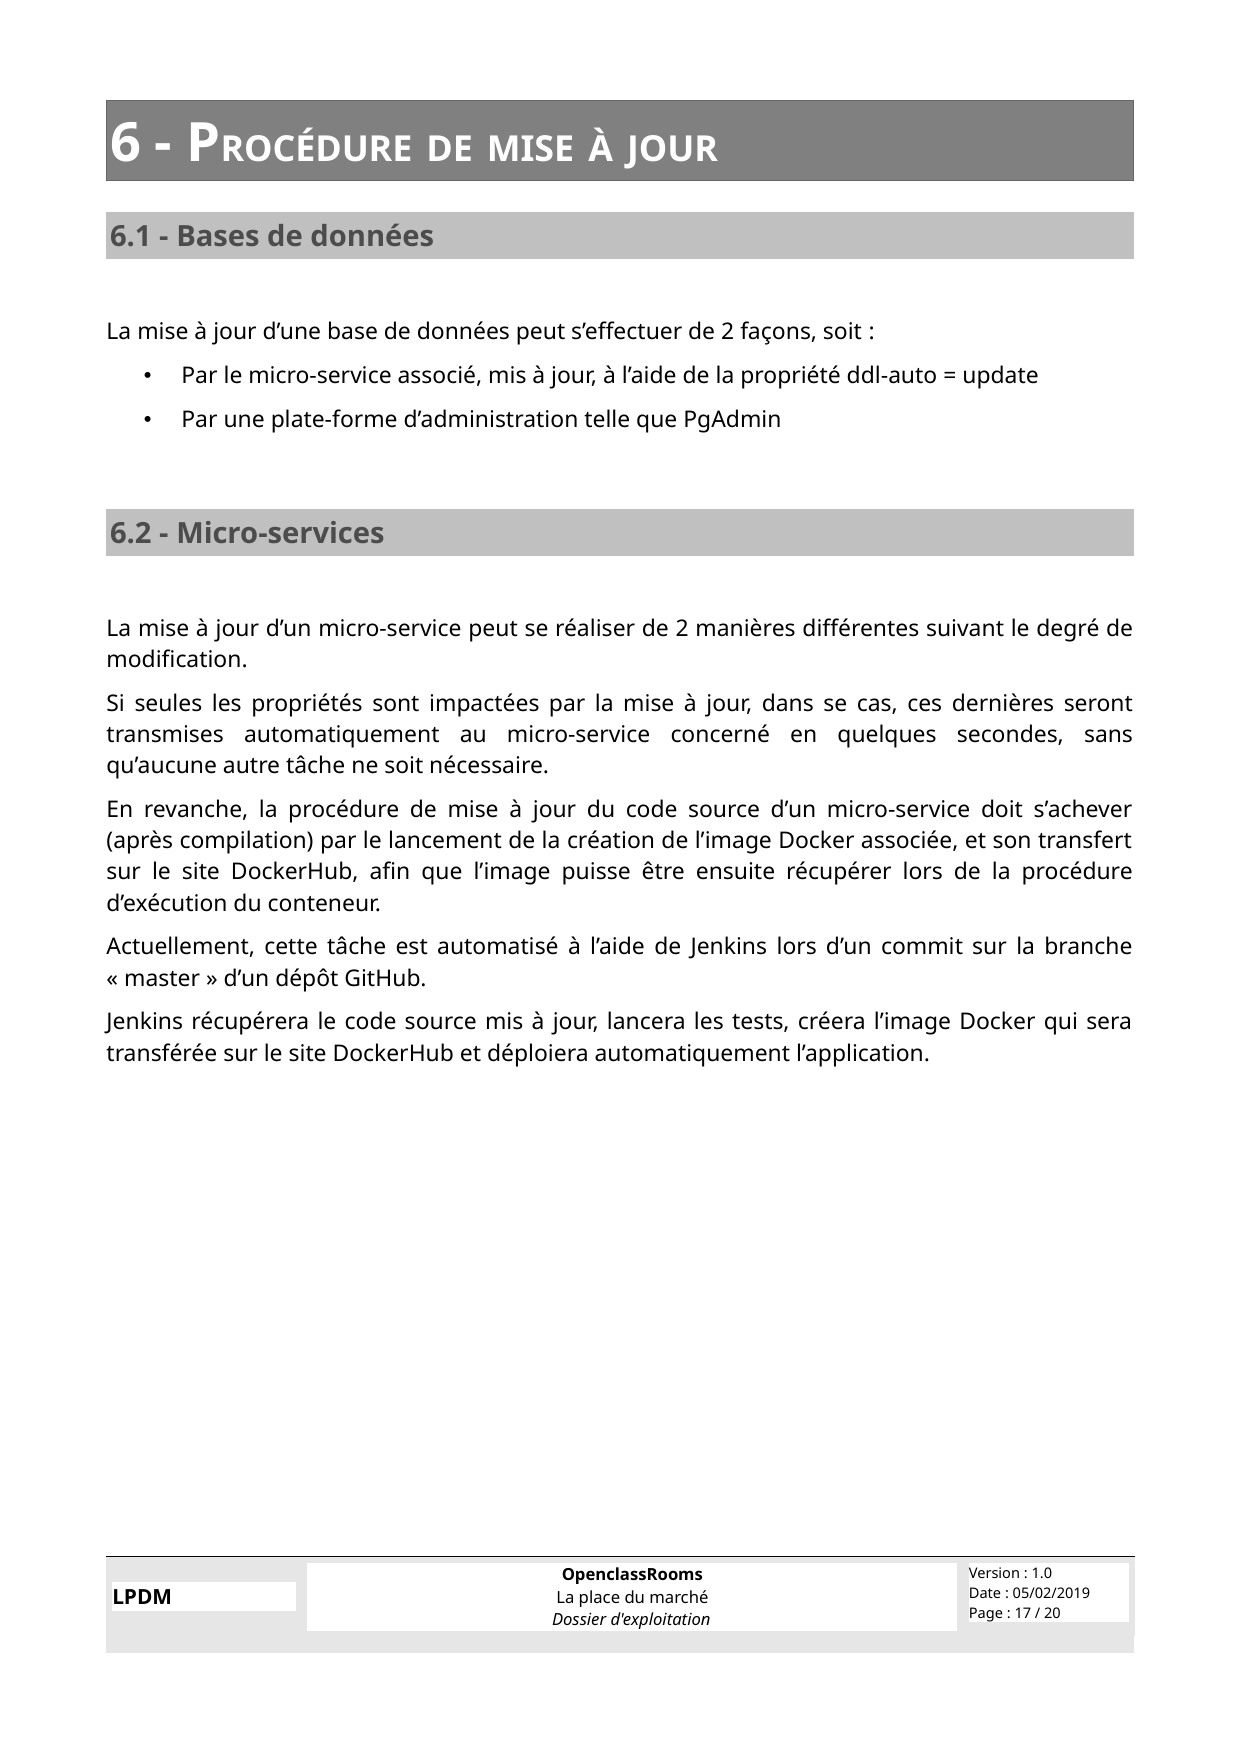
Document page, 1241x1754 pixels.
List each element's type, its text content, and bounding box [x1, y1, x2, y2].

list Par une plate-forme d’administration telle que PgAdmin [144, 402, 1134, 434]
list Par le micro-service associé, mis à jour, à l’aide de la propriété ddl-auto = update [144, 359, 1134, 390]
text La mise à jour d’une base de données peut s’effectuer de 2 façons, soit : [106, 315, 1134, 346]
subtitle Procédure de mise à jour [107, 101, 1133, 180]
text Jenkins récupérera le code source mis à jour, lancera les tests, créera l’image Docker qui sera transférée sur le site DockerHub et déploiera automatiquement l’application. [106, 1005, 1134, 1068]
text Actuellement, cette tâche est automatisé à l’aide de Jenkins lors d’un commit sur la branche « master » d’un dépôt GitHub. [106, 930, 1134, 993]
text En revanche, la procédure de mise à jour du code source d’un micro-service doit s’achever (après compilation) par le lancement de la création de l’image Docker associée, et son transfert sur le site DockerHub, afin que l’image puisse être ensuite récupérer lors de la procédure d’exécution du conteneur. [106, 793, 1134, 918]
text La mise à jour d’un micro-service peut se réaliser de 2 manières différentes suivant le degré de modification. [106, 612, 1134, 674]
subtitle Micro-services [107, 510, 1133, 555]
subtitle Bases de données [107, 213, 1133, 258]
text Si seules les propriétés sont impactées par la mise à jour, dans se cas, ces dernières seront transmises automatiquement au micro-service concerné en quelques secondes, sans qu’aucune autre tâche ne soit nécessaire. [106, 687, 1134, 780]
